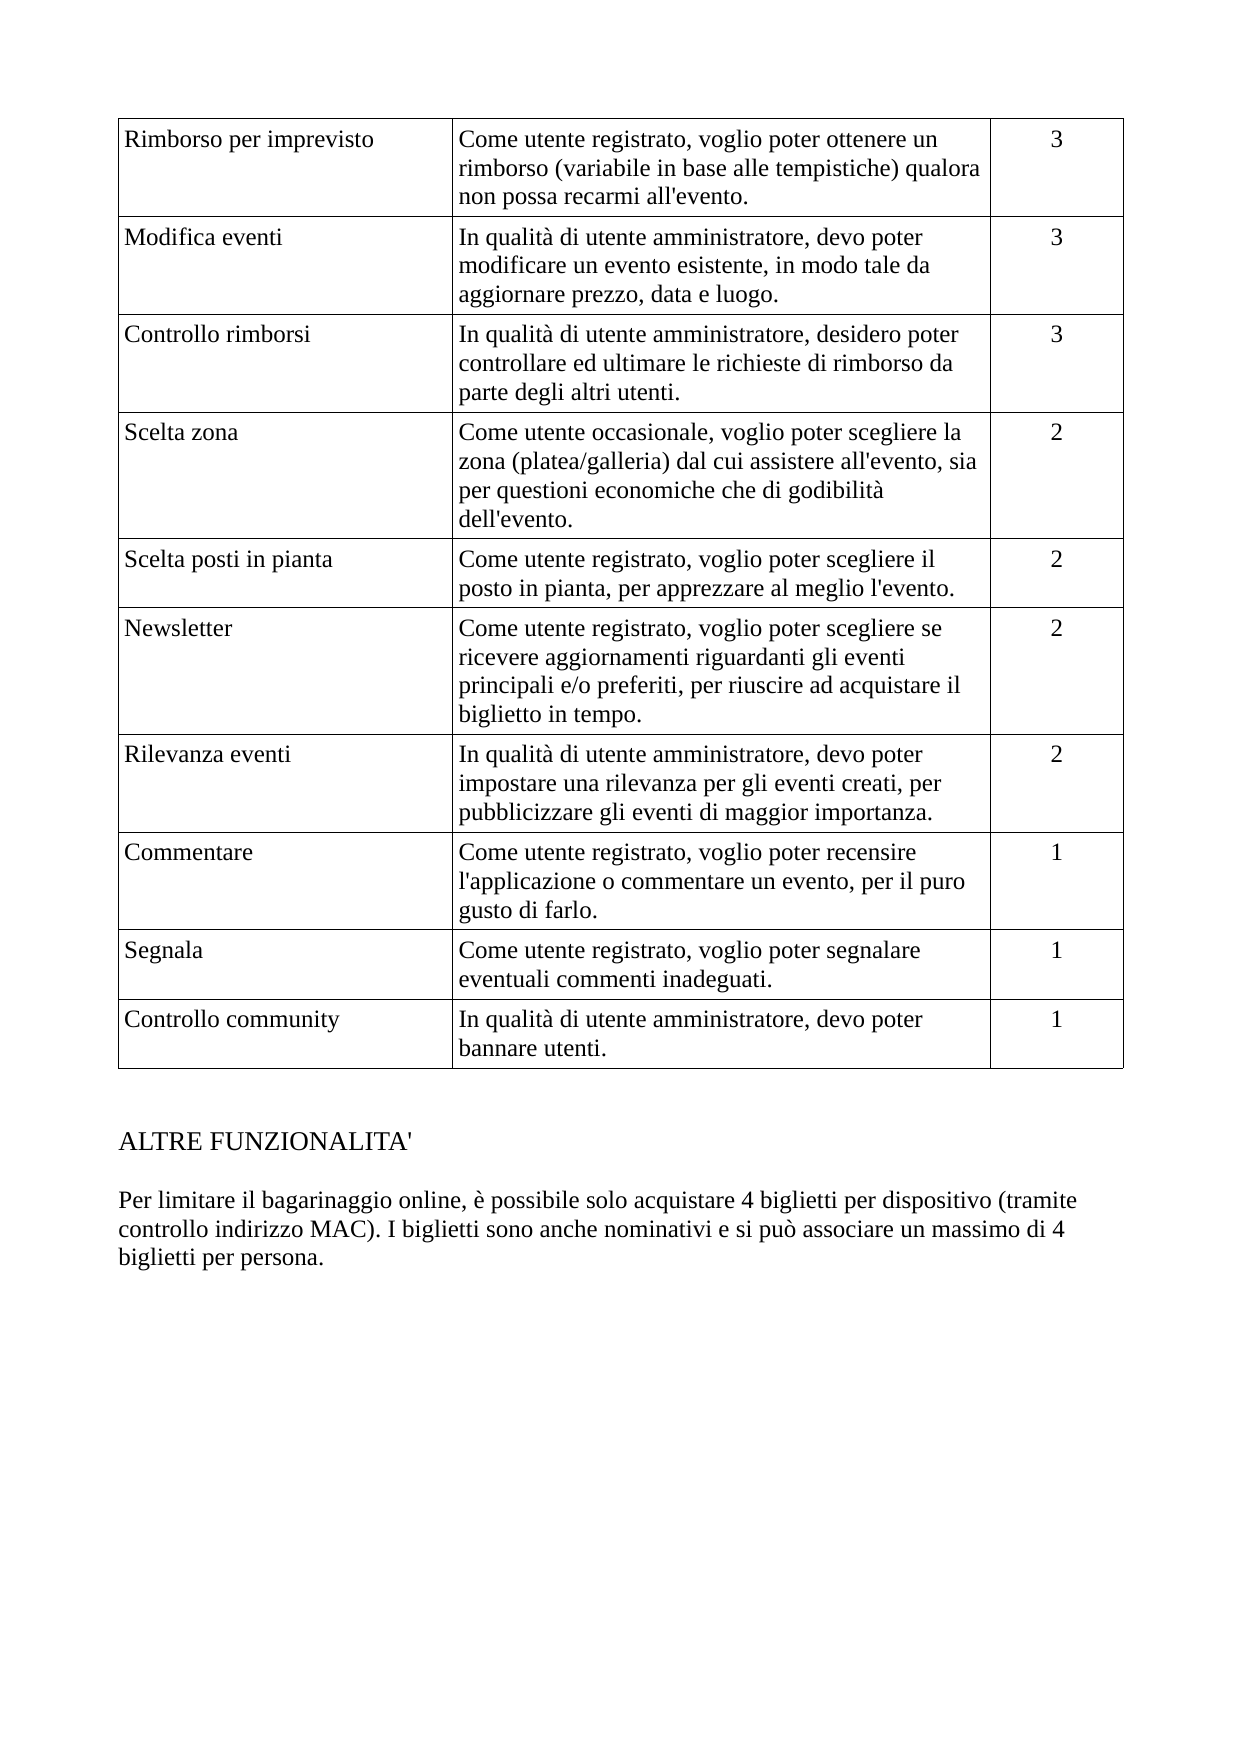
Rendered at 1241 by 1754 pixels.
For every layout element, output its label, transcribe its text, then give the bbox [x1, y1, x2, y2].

table_cell In qualità di utente amministratore, desidero poter controllare ed ultimare le richieste di rimborso da parte degli altri utenti. [453, 315, 990, 412]
table_cell 3 [991, 315, 1123, 412]
text Per limitare il bagarinaggio online, è possibile solo acquistare 4 biglietti per dispositivo (tramite controllo indirizzo MAC). I biglietti sono anche nominativi e si può associare un massimo di 4 biglietti per persona. [118, 1185, 1122, 1271]
table_cell Newsletter [119, 608, 452, 734]
table_cell 2 [991, 413, 1123, 538]
table_cell 1 [991, 1000, 1123, 1067]
table_cell Rilevanza eventi [119, 735, 452, 832]
table_cell Come utente occasionale, voglio poter scegliere la zona (platea/galleria) dal cui assistere all'evento, sia per questioni economiche che di godibilità dell'evento. [453, 413, 990, 538]
table_cell 2 [991, 735, 1123, 832]
table_cell 2 [991, 608, 1123, 734]
table_cell Modifica eventi [119, 217, 452, 314]
table_cell Segnala [119, 930, 452, 998]
table_cell In qualità di utente amministratore, devo poter modificare un evento esistente, in modo tale da aggiornare prezzo, data e luogo. [453, 217, 990, 314]
table_cell 1 [991, 833, 1123, 929]
table_cell Controllo rimborsi [119, 315, 452, 412]
table_cell Come utente registrato, voglio poter segnalare eventuali commenti inadeguati. [453, 930, 990, 998]
table_cell 2 [991, 539, 1123, 607]
table_cell Come utente registrato, voglio poter scegliere se ricevere aggiornamenti riguardanti gli eventi principali e/o preferiti, per riuscire ad acquistare il biglietto in tempo. [453, 608, 990, 734]
table_cell 1 [991, 930, 1123, 998]
table_cell Scelta posti in pianta [119, 539, 452, 607]
table_cell In qualità di utente amministratore, devo poter impostare una rilevanza per gli eventi creati, per pubblicizzare gli eventi di maggior importanza. [453, 735, 990, 832]
table_cell In qualità di utente amministratore, devo poter bannare utenti. [453, 1000, 990, 1067]
text ALTRE FUNZIONALITA' [118, 1125, 1122, 1156]
table_cell Rimborso per imprevisto [119, 119, 452, 216]
table_cell Come utente registrato, voglio poter ottenere un rimborso (variabile in base alle tempistiche) qualora non possa recarmi all'evento. [453, 119, 990, 216]
table_cell Scelta zona [119, 413, 452, 538]
table_cell Come utente registrato, voglio poter recensire l'applicazione o commentare un evento, per il puro gusto di farlo. [453, 833, 990, 929]
table_cell Commentare [119, 833, 452, 929]
table_cell 3 [991, 119, 1123, 216]
table_cell Controllo community [119, 1000, 452, 1067]
table_cell 3 [991, 217, 1123, 314]
table_cell Come utente registrato, voglio poter scegliere il posto in pianta, per apprezzare al meglio l'evento. [453, 539, 990, 607]
